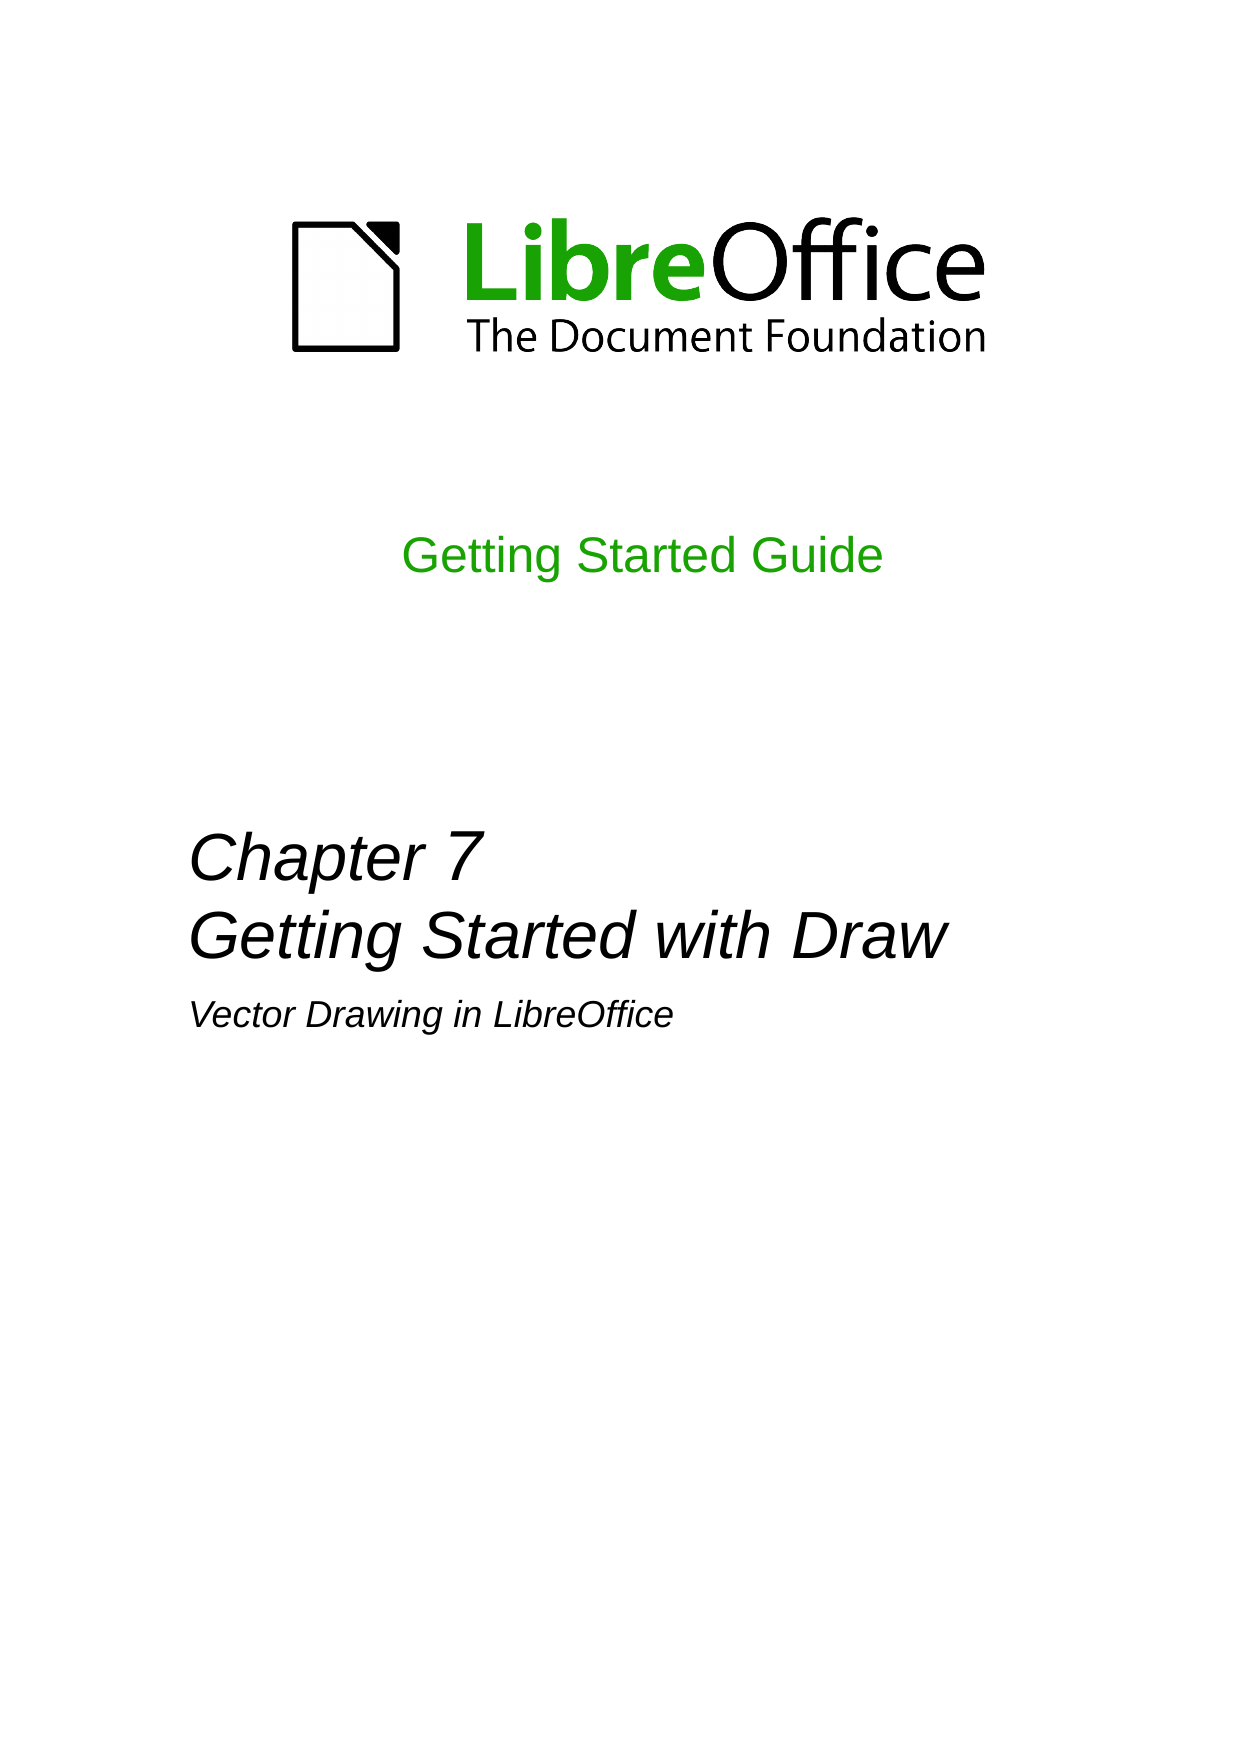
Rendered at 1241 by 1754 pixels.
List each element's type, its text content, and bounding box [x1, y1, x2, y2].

subtitle Vector Drawing in LibreOffice [188, 992, 1098, 1035]
subtitle Chapter 7 Getting Started with Draw [188, 814, 1098, 972]
text Getting Started Guide [188, 526, 1098, 583]
picture [250, 186, 1035, 387]
